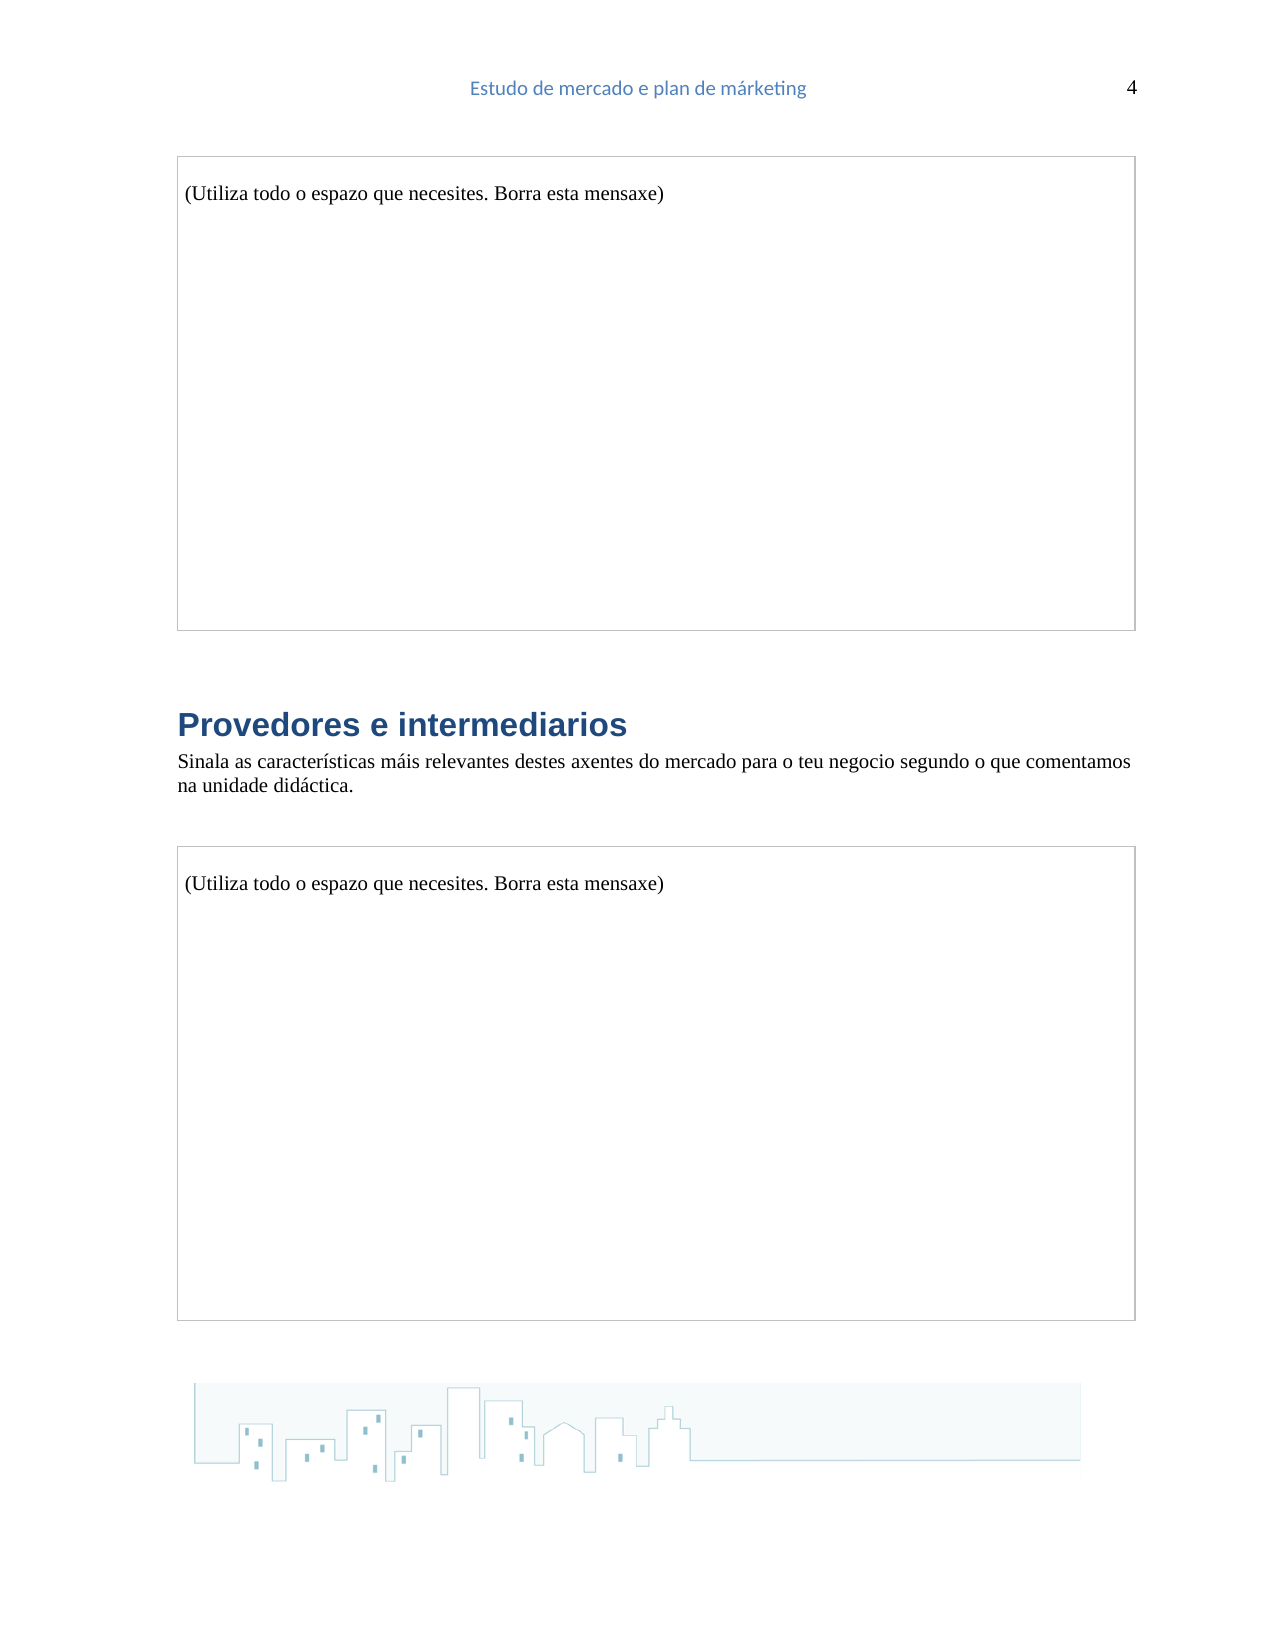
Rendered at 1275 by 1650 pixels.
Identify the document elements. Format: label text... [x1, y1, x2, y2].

text Sinala as características máis relevantes destes axentes do mercado para o teu negocio segundo o que comentamos na unidade didáctica. [177, 749, 1137, 797]
table_header (Utiliza todo o espazo que necesites. Borra esta mensaxe) [178, 847, 1134, 1320]
table_header (Utiliza todo o espazo que necesites. Borra esta mensaxe) [178, 157, 1134, 630]
picture [193, 1383, 1081, 1482]
subtitle Provedores e intermediarios [177, 704, 1137, 743]
